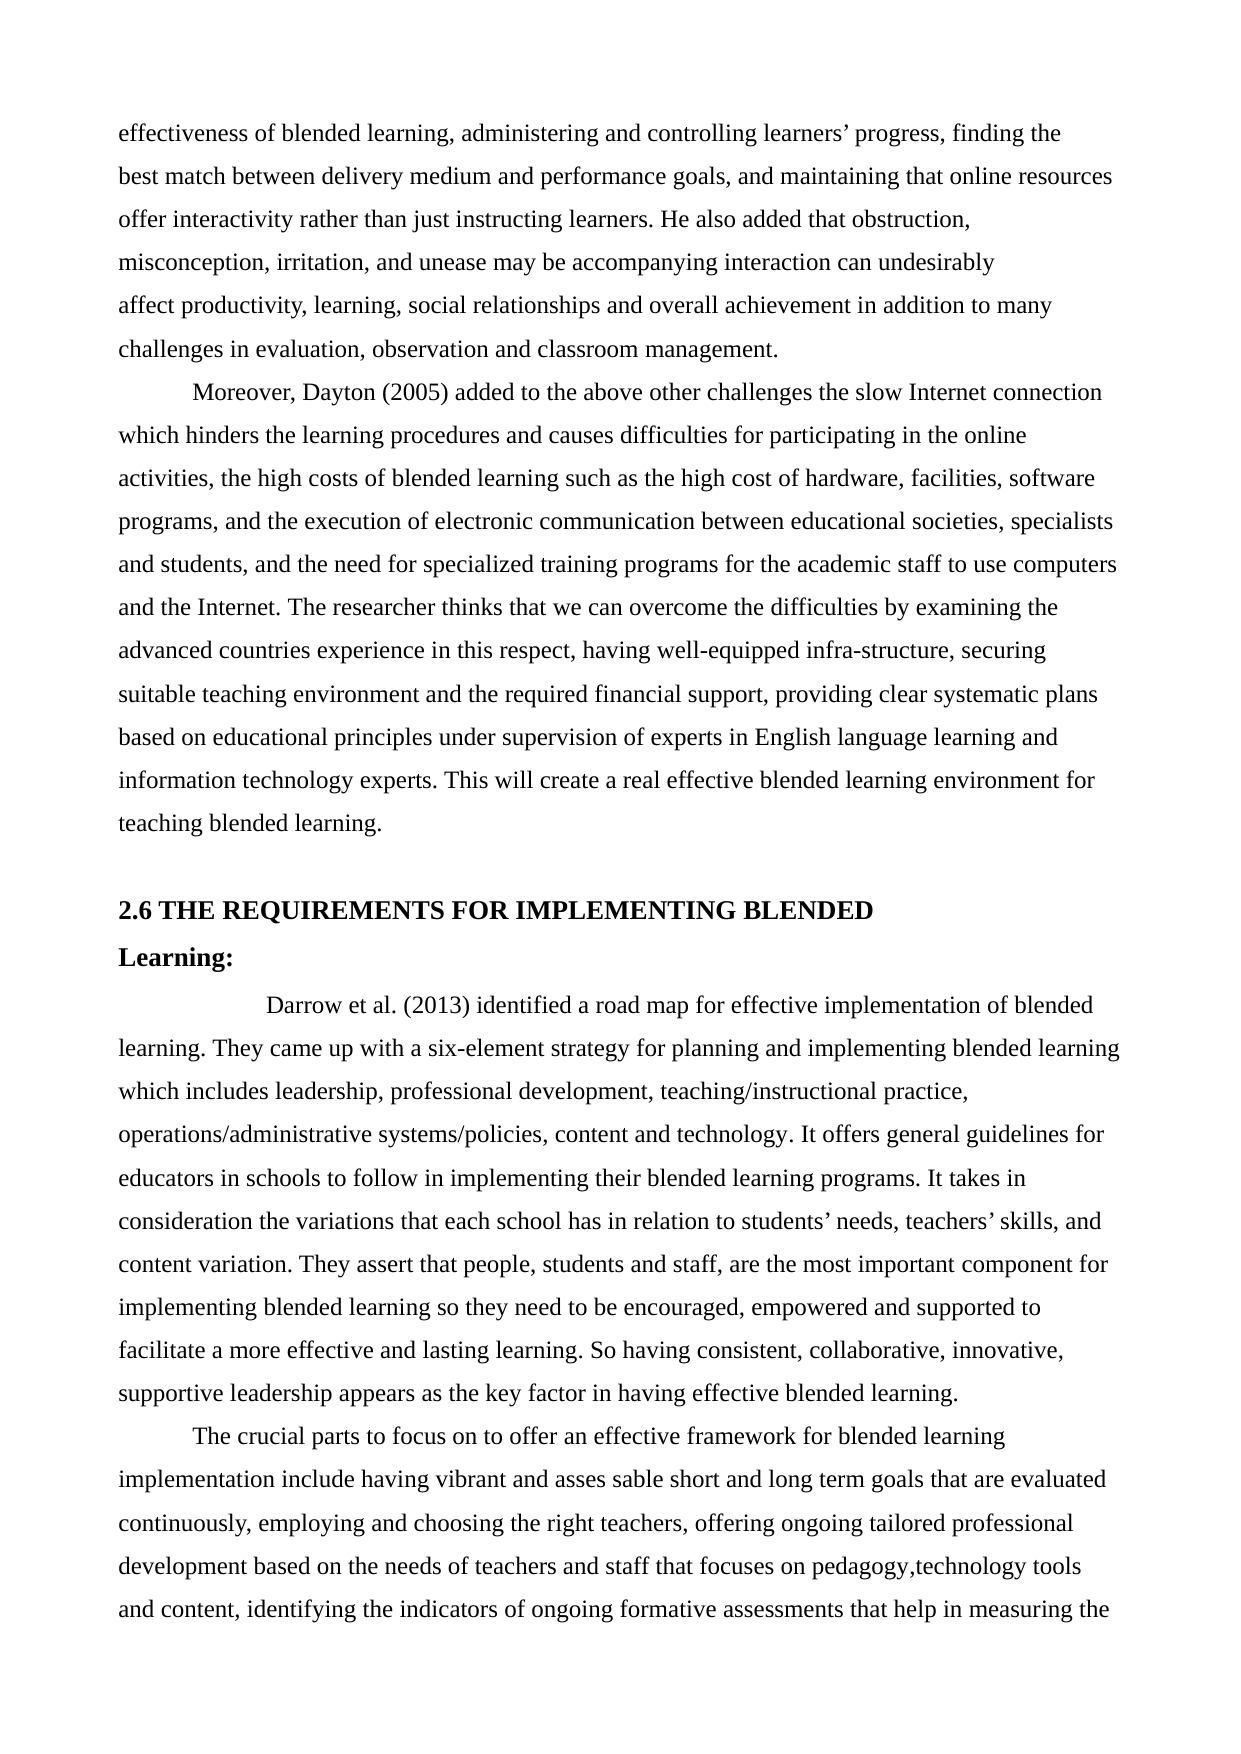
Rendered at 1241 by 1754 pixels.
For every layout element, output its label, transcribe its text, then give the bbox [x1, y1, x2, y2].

text Learning: [118, 941, 1122, 972]
text effectiveness of blended learning, administering and controlling learners’ progress, finding the best match between delivery medium and performance goals, and maintaining that online resources offer interactivity rather than just instructing learners. He also added that obstruction, misconception, irritation, and unease may be accompanying interaction can undesirably affect productivity, learning, social relationships and overall achievement in addition to many challenges in evaluation, observation and classroom management. [118, 118, 1122, 362]
text Moreover, Dayton (2005) added to the above other challenges the slow Internet connection which hinders the learning procedures and causes difficulties for participating in the online activities, the high costs of blended learning such as the high cost of hardware, facilities, software programs, and the execution of electronic communication between educational societies, specialists and students, and the need for specialized training programs for the academic staff to use computers and the Internet. The researcher thinks that we can overcome the difficulties by examining the advanced countries experience in this respect, having well-equipped infra-structure, securing suitable teaching environment and the required financial support, providing clear systematic plans based on educational principles under supervision of experts in English language learning and information technology experts. This will create a real effective blended learning environment for teaching blended learning. [118, 377, 1122, 837]
text 2.6 THE REQUIREMENTS FOR IMPLEMENTING BLENDED [118, 894, 1122, 926]
text The crucial parts to focus on to offer an effective framework for blended learning implementation include having vibrant and asses sable short and long term goals that are evaluated continuously, employing and choosing the right teachers, offering ongoing tailored professional development based on the needs of teachers and staff that focuses on pedagogy,technology tools and content, identifying the indicators of ongoing formative assessments that help in measuring the [118, 1421, 1122, 1623]
text Darrow et al. (2013) identified a road map for effective implementation of blended learning. They came up with a six-element strategy for planning and implementing blended learning which includes leadership, professional development, teaching/instructional practice, operations/administrative systems/policies, content and technology. It offers general guidelines for educators in schools to follow in implementing their blended learning programs. It takes in consideration the variations that each school has in relation to students’ needs, teachers’ skills, and content variation. They assert that people, students and staff, are the most important component for implementing blended learning so they need to be encouraged, empowered and supported to facilitate a more effective and lasting learning. So having consistent, collaborative, innovative, supportive leadership appears as the key factor in having effective blended learning. [118, 988, 1122, 1407]
